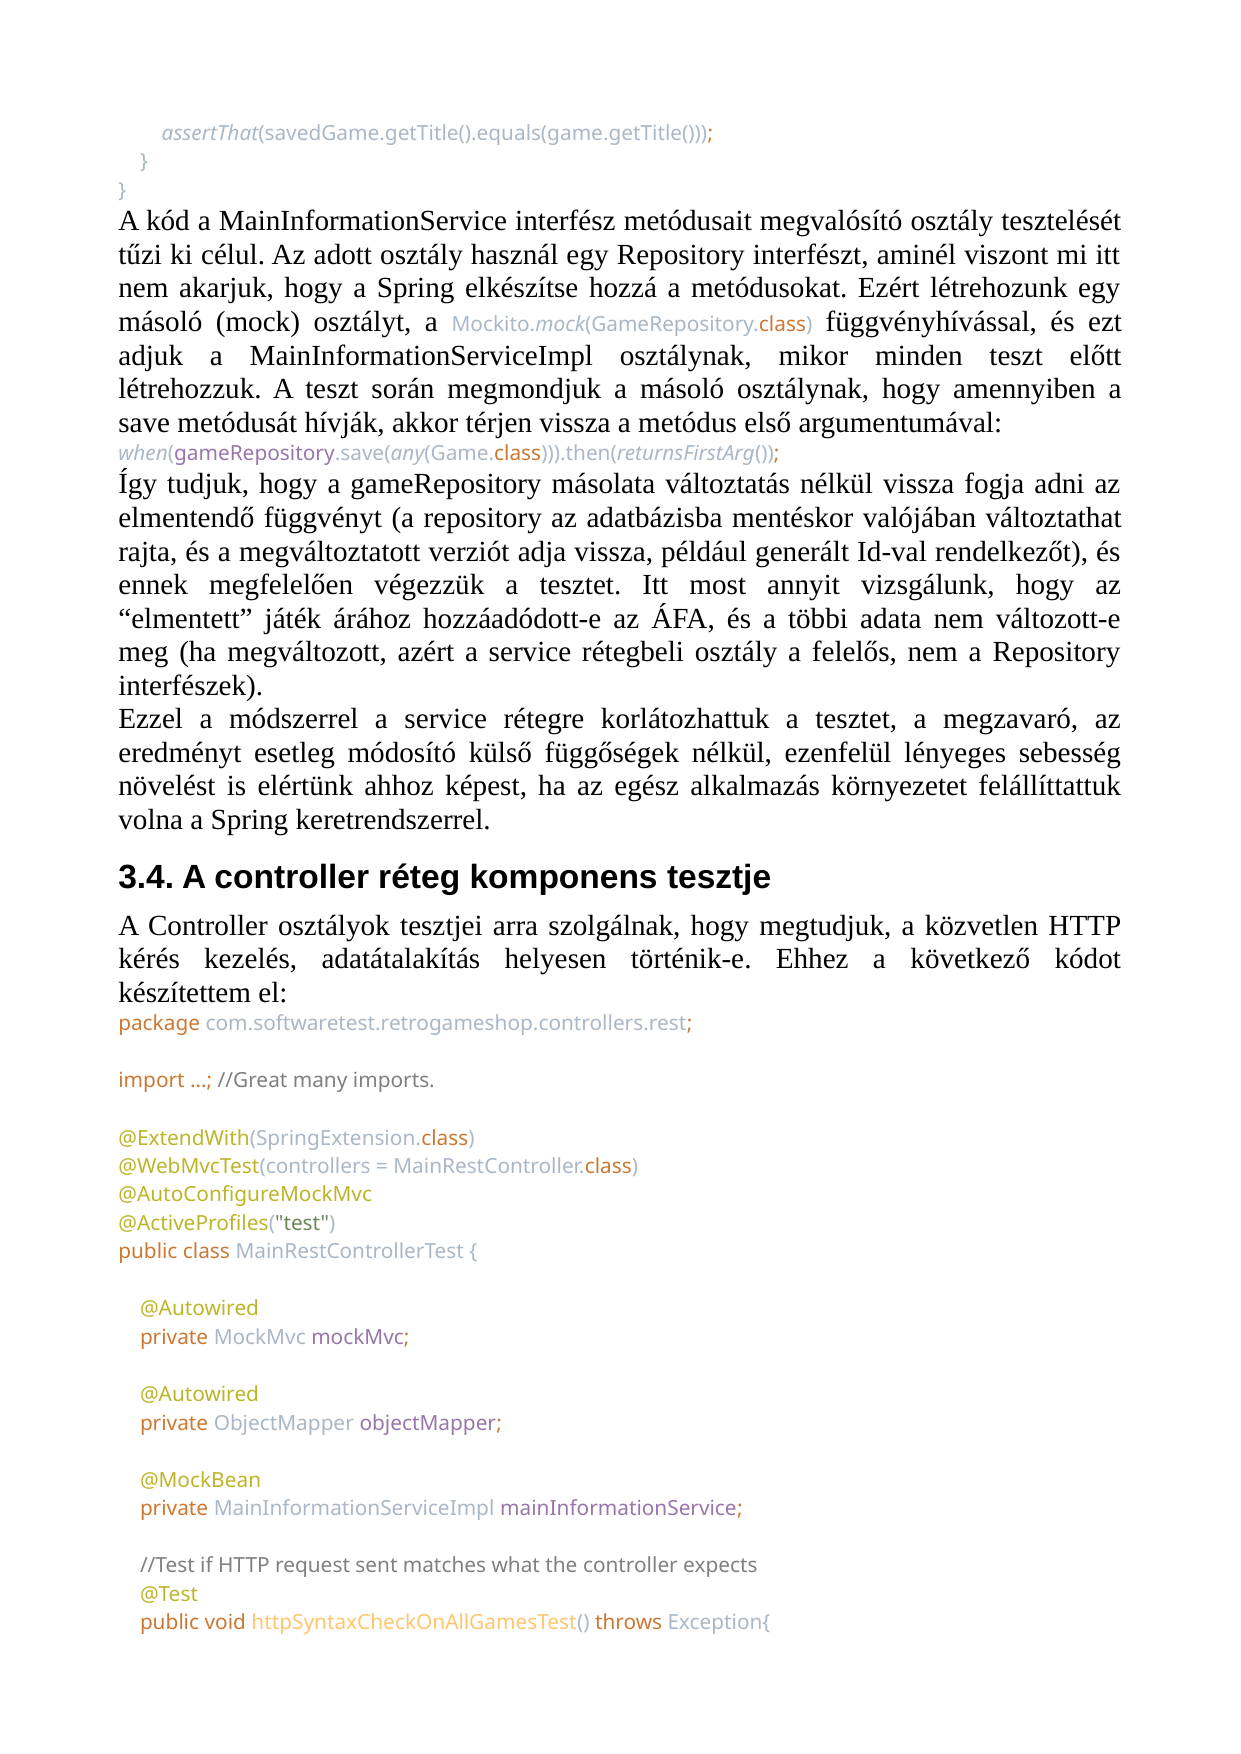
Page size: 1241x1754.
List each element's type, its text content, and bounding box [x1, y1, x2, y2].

text A Controller osztályok tesztjei arra szolgálnak, hogy megtudjuk, a közvetlen HTTP kérés kezelés, adatátalakítás helyesen történik-e. Ehhez a következő kódot készítettem el: [118, 908, 1122, 1008]
text A kód a MainInformationService interfész metódusait megvalósító osztály tesztelését tűzi ki célul. Az adott osztály használ egy Repository interfészt, aminél viszont mi itt nem akarjuk, hogy a Spring elkészítse hozzá a metódusokat. Ezért létrehozunk egy másoló (mock) osztályt, a Mockito.mock(GameRepository.class) függvényhívással, és ezt adjuk a MainInformationServiceImpl osztálynak, mikor minden teszt előtt létrehozzuk. A teszt során megmondjuk a másoló osztálynak, hogy amennyiben a save metódusát hívják, akkor térjen vissza a metódus első argumentumával: [118, 203, 1122, 438]
text assertThat(savedGame.getTitle().equals(game.getTitle())); } } [118, 118, 1122, 203]
subtitle 3.4. A controller réteg komponens tesztje [118, 856, 1122, 895]
text when(gameRepository.save(any(Game.class))).then(returnsFirstArg()); [118, 438, 1122, 467]
text Ezzel a módszerrel a service rétegre korlátozhattuk a tesztet, a megzavaró, az eredményt esetleg módosító külső függőségek nélkül, ezenfelül lényeges sebesség növelést is elértünk ahhoz képest, ha az egész alkalmazás környezetet felállíttattuk volna a Spring keretrendszerrel. [118, 701, 1122, 836]
text Így tudjuk, hogy a gameRepository másolata változtatás nélkül vissza fogja adni az elmentendő függvényt (a repository az adatbázisba mentéskor valójában változtathat rajta, és a megváltoztatott verziót adja vissza, például generált Id-val rendelkezőt), és ennek megfelelően végezzük a tesztet. Itt most annyit vizsgálunk, hogy az “elmentett” játék árához hozzáadódott-e az ÁFA, és a többi adata nem változott-e meg (ha megváltozott, azért a service rétegbeli osztály a felelős, nem a Repository interfészek). [118, 467, 1122, 701]
text package com.softwaretest.retrogameshop.controllers.rest; import …; //Great many imports. @ExtendWith(SpringExtension.class) @WebMvcTest(controllers = MainRestController.class) @AutoConfigureMockMvc @ActiveProfiles("test") public class MainRestControllerTest { @Autowired private MockMvc mockMvc; @Autowired private ObjectMapper objectMapper; @MockBean private MainInformationServiceImpl mainInformationService; //Test if HTTP request sent matches what the controller expects @Test public void httpSyntaxCheckOnAllGamesTest() throws Exception{ [118, 1008, 1122, 1636]
